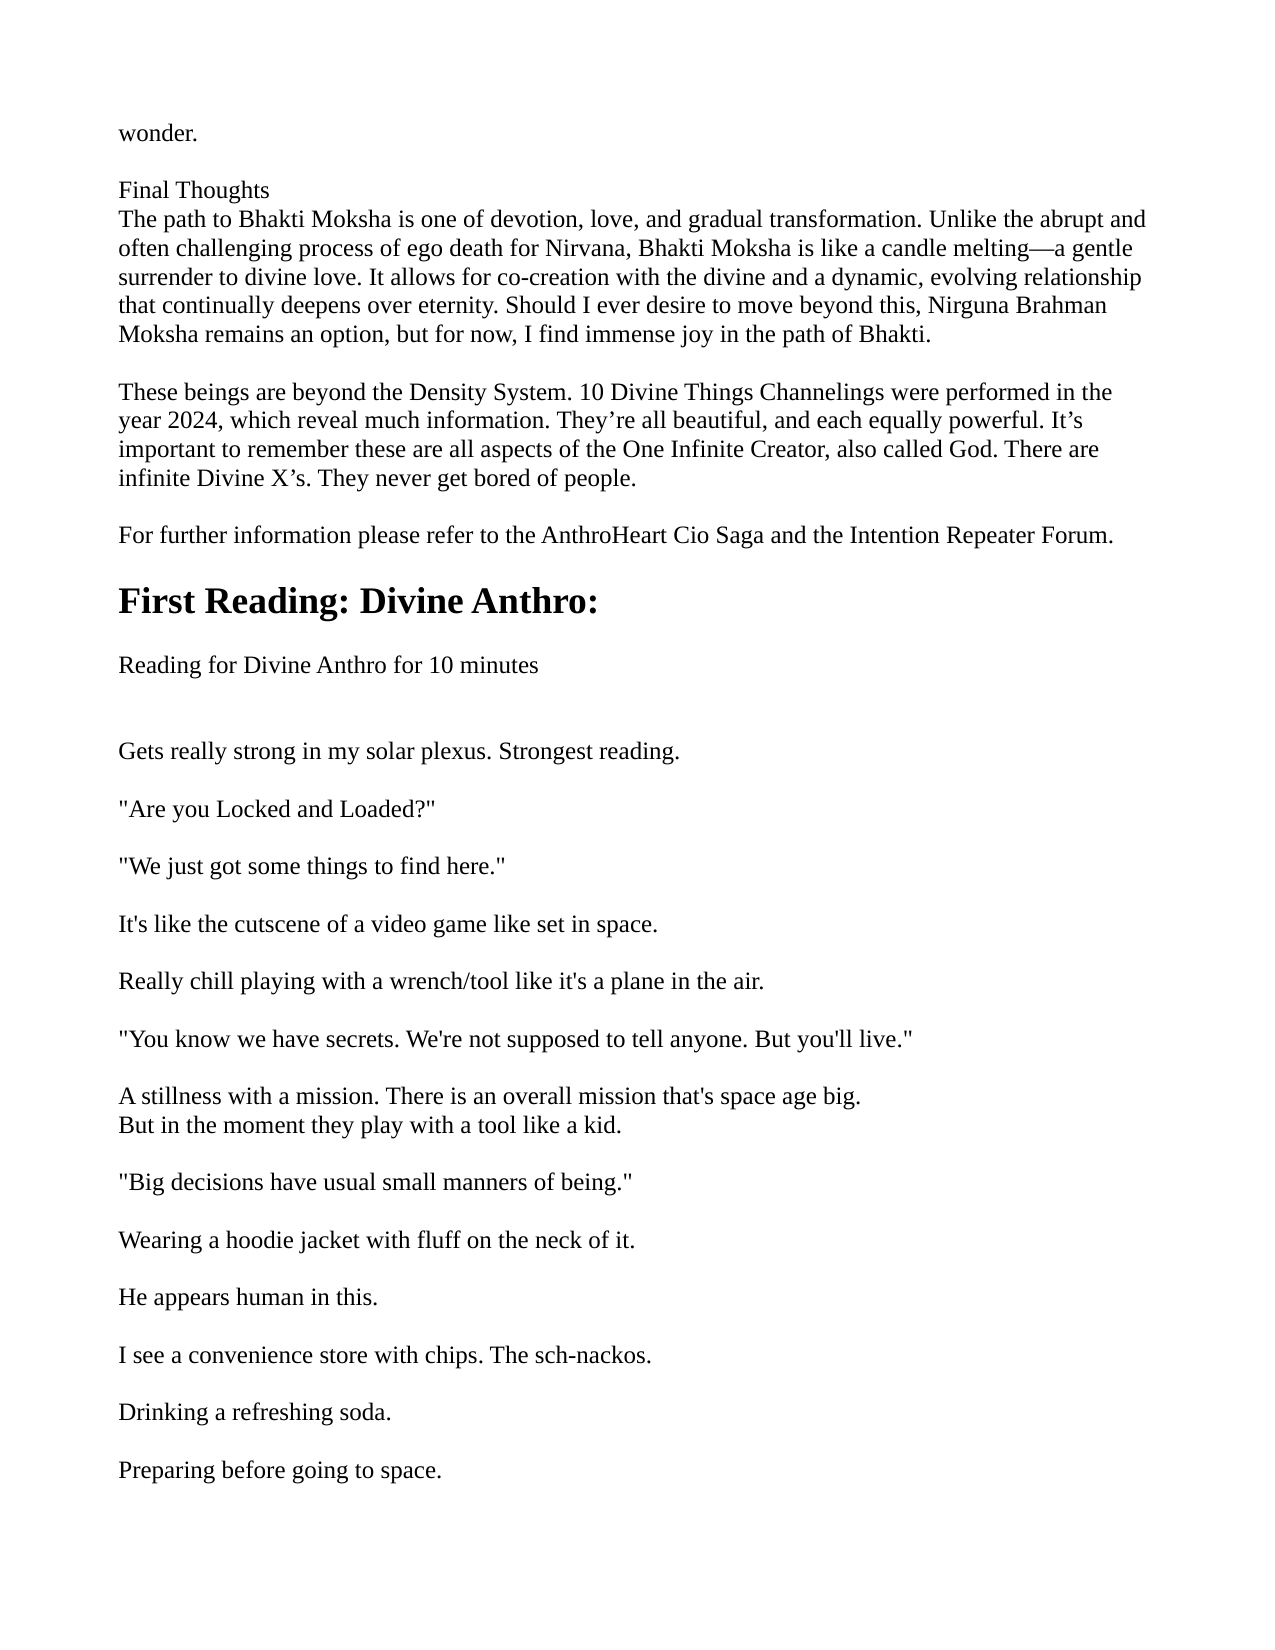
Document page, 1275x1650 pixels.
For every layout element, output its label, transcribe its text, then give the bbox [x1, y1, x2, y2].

subtitle First Reading: Divine Anthro: [118, 578, 600, 621]
text For further information please refer to the AnthroHeart Cio Saga and the Intention Repeater Forum. [118, 521, 1157, 549]
text wonder. Final Thoughts The path to Bhakti Moksha is one of devotion, love, and gradual transformation. Unlike the abrupt and often challenging process of ego death for Nirvana, Bhakti Moksha is like a candle melting—a gentle surrender to divine love. It allows for co-creation with the divine and a dynamic, evolving relationship that continually deepens over eternity. Should I ever desire to move beyond this, Nirguna Brahman Moksha remains an option, but for now, I find immense joy in the path of Bhakti. [118, 118, 1157, 348]
text Reading for Divine Anthro for 10 minutes Gets really strong in my solar plexus. Strongest reading. "Are you Locked and Loaded?" "We just got some things to find here." It's like the cutscene of a video game like set in space. Really chill playing with a wrench/tool like it's a plane in the air. "You know we have secrets. We're not supposed to tell anyone. But you'll live." A stillness with a mission. There is an overall mission that's space age big. But in the moment they play with a tool like a kid. "Big decisions have usual small manners of being." Wearing a hoodie jacket with fluff on the neck of it. He appears human in this. I see a convenience store with chips. The sch-nackos. Drinking a refreshing soda. Preparing before going to space. [118, 578, 1157, 1512]
text These beings are beyond the Density System. 10 Divine Things Channelings were performed in the year 2024, which reveal much information. They’re all beautiful, and each equally powerful. It’s important to remember these are all aspects of the One Infinite Creator, also called God. There are infinite Divine X’s. They never get bored of people. [118, 377, 1157, 492]
